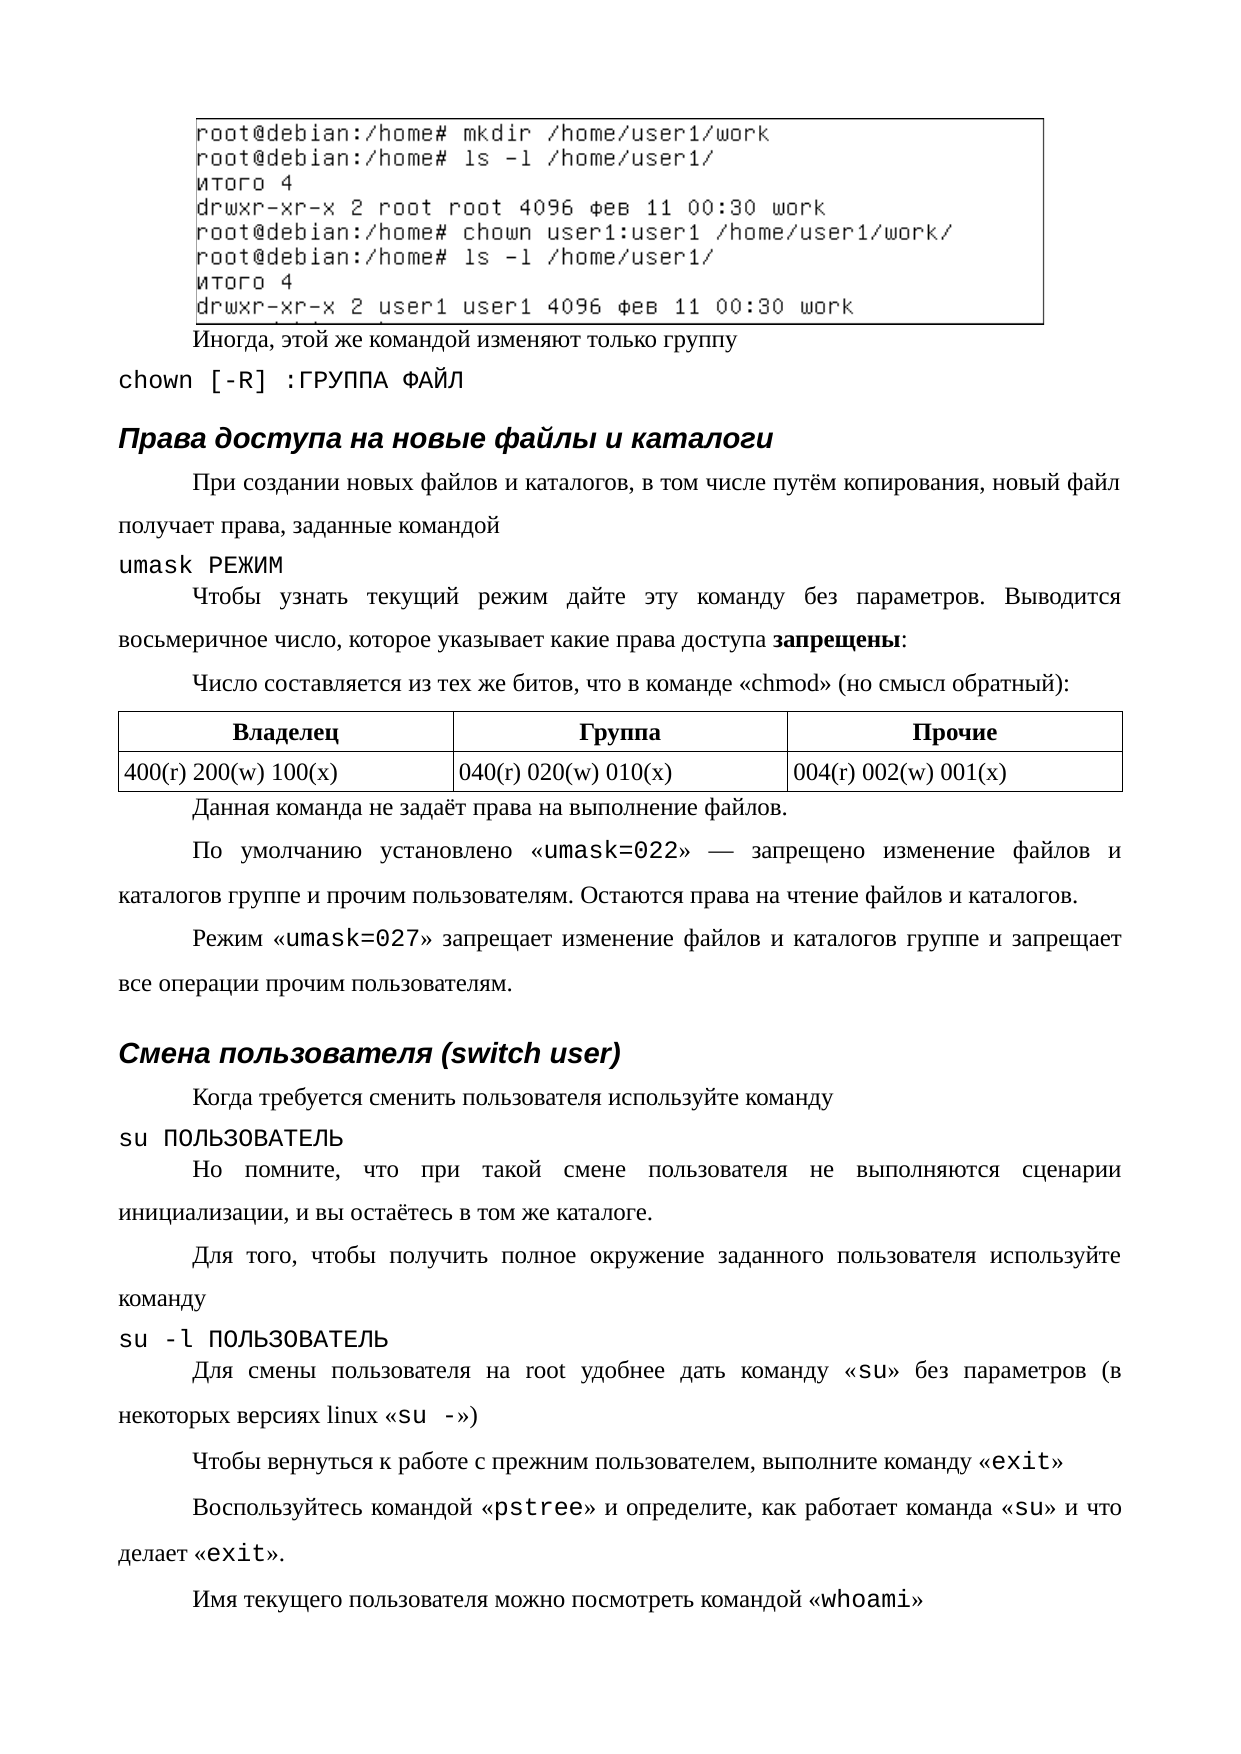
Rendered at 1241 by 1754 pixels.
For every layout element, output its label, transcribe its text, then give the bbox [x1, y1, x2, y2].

text Число составляется из тех же битов, что в команде «chmod» (но смысл обратный): [118, 668, 1122, 696]
text При создании новых файлов и каталогов, в том числе путём копирования, новый файл получает права, заданные командой [118, 467, 1122, 539]
text Для смены пользователя на root удобнее дать команду «su» без параметров (в некоторых версиях linux «su -») [118, 1355, 1122, 1431]
text chown [-R] :ГРУППА ФАЙЛ [118, 367, 1122, 396]
text Иногда, этой же командой изменяют только группу [118, 324, 1122, 353]
table_cell 004(r) 002(w) 001(x) [788, 752, 1122, 791]
subtitle Смена пользователя (switch user) [118, 1036, 1122, 1070]
text Но помните, что при такой смене пользователя не выполняются сценарии инициализации, и вы остаётесь в том же каталоге. [118, 1154, 1122, 1226]
text По умолчанию установлено «umask=022» — запрещено изменение файлов и каталогов группе и прочим пользователям. Остаются права на чтение файлов и каталогов. [118, 835, 1122, 909]
table_header Владелец [119, 712, 453, 751]
table_cell 040(r) 020(w) 010(x) [454, 752, 787, 791]
text Чтобы вернуться к работе с прежним пользователем, выполните команду «exit» [118, 1446, 1122, 1477]
table_cell 400(r) 200(w) 100(x) [119, 752, 453, 791]
text Воспользуйтесь командой «pstree» и определите, как работает команда «su» и что делает «exit». [118, 1492, 1122, 1568]
text Режим «umask=027» запрещает изменение файлов и каталогов группе и запрещает все операции прочим пользователям. [118, 923, 1122, 997]
table_header Прочие [788, 712, 1122, 751]
picture [196, 118, 1045, 325]
table_header Группа [454, 712, 787, 751]
text Для того, чтобы получить полное окружение заданного пользователя используйте команду [118, 1240, 1122, 1312]
text su -l ПОЛЬЗОВАТЕЛЬ [118, 1326, 1122, 1355]
text Чтобы узнать текущий режим дайте эту команду без параметров. Выводится восьмеричное число, которое указывает какие права доступа запрещены: [118, 581, 1122, 653]
text su ПОЛЬЗОВАТЕЛЬ [118, 1126, 1122, 1154]
subtitle Права доступа на новые файлы и каталоги [118, 421, 1122, 454]
text umask РЕЖИМ [118, 553, 1122, 581]
text Имя текущего пользователя можно посмотреть командой «whoami» [118, 1584, 1122, 1615]
text Данная команда не задаёт права на выполнение файлов. [118, 792, 1122, 820]
text Когда требуется сменить пользователя используйте команду [118, 1082, 1122, 1111]
